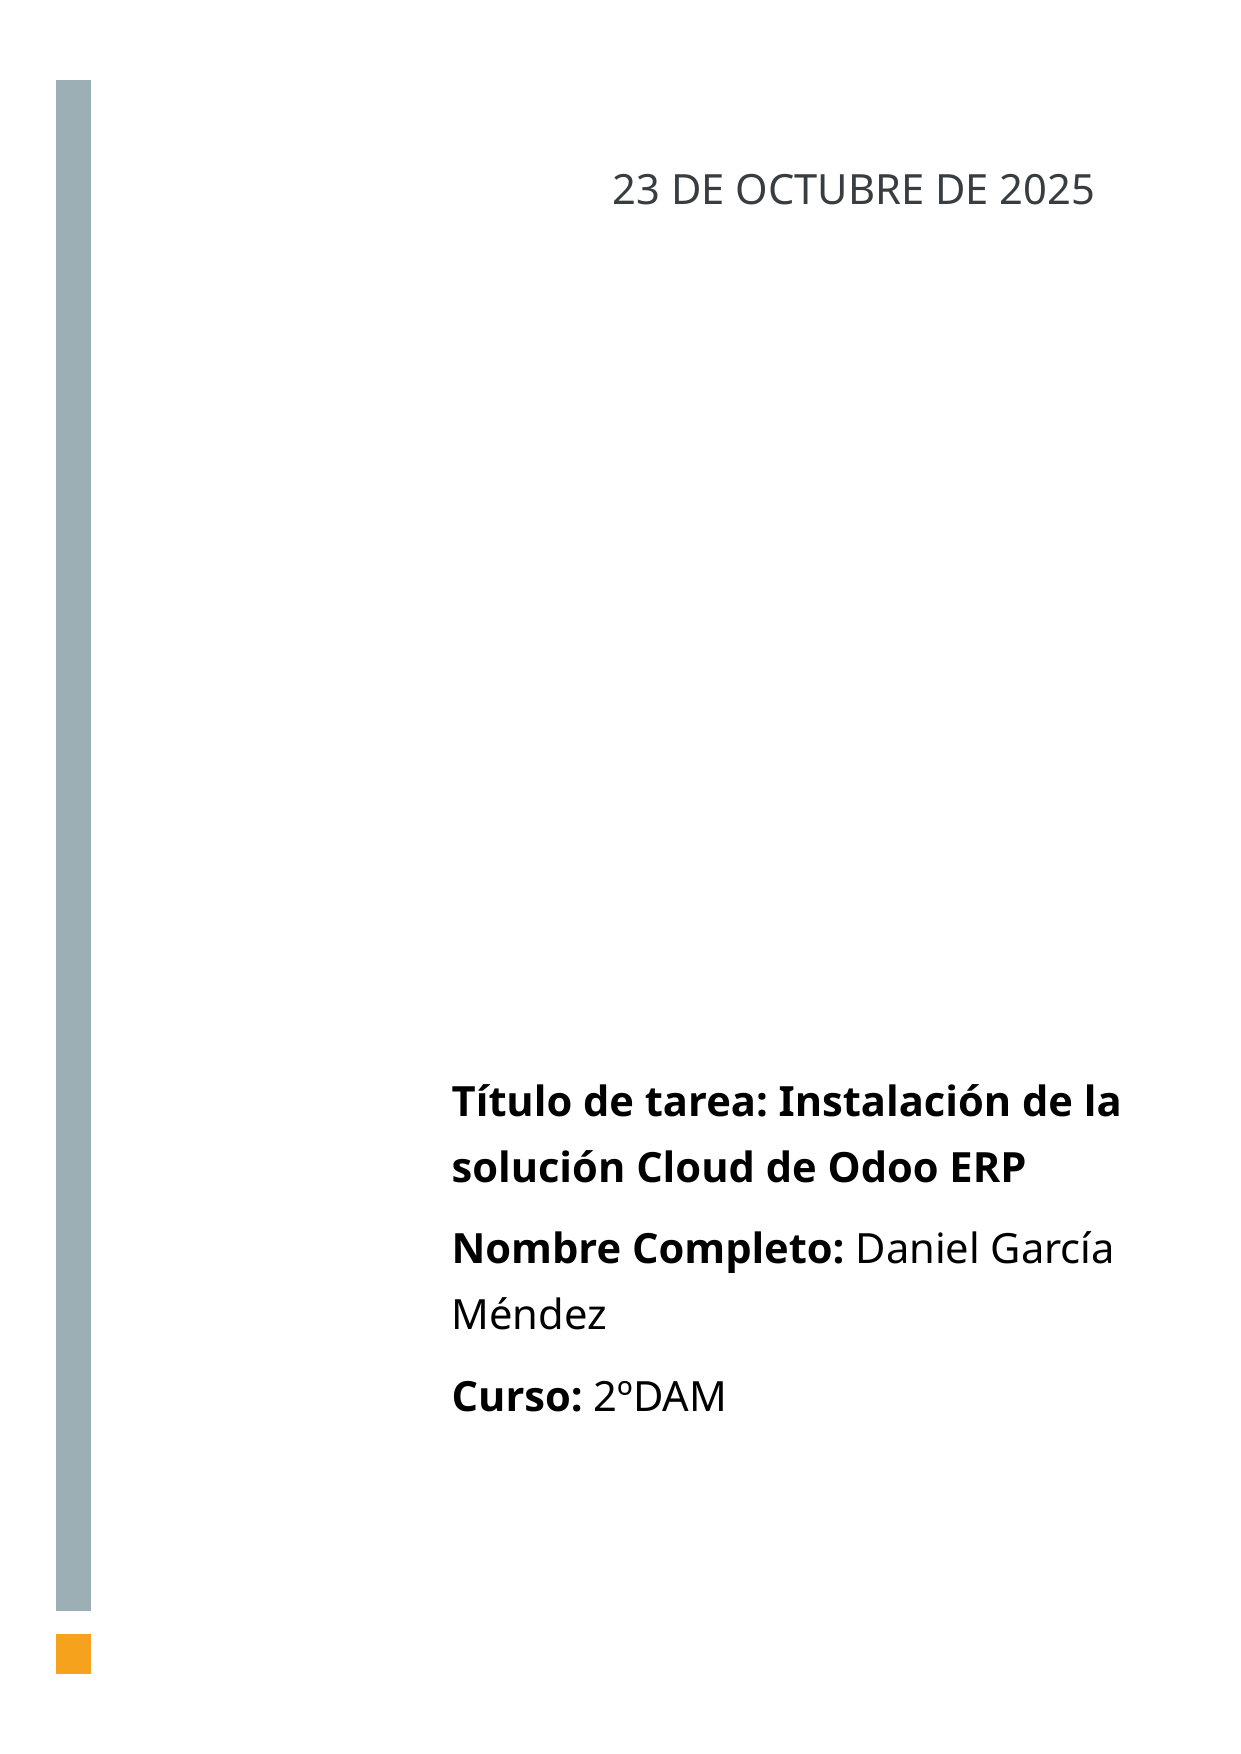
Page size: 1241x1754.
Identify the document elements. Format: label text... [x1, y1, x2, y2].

text Nombre Completo: Daniel García Méndez [451, 1219, 1191, 1341]
text 23 de octubre de 2025 [186, 159, 1095, 209]
text Título de tarea: Instalación de la solución Cloud de Odoo ERP [451, 1072, 1191, 1194]
text Curso: 2ºDAM [451, 1366, 1191, 1412]
